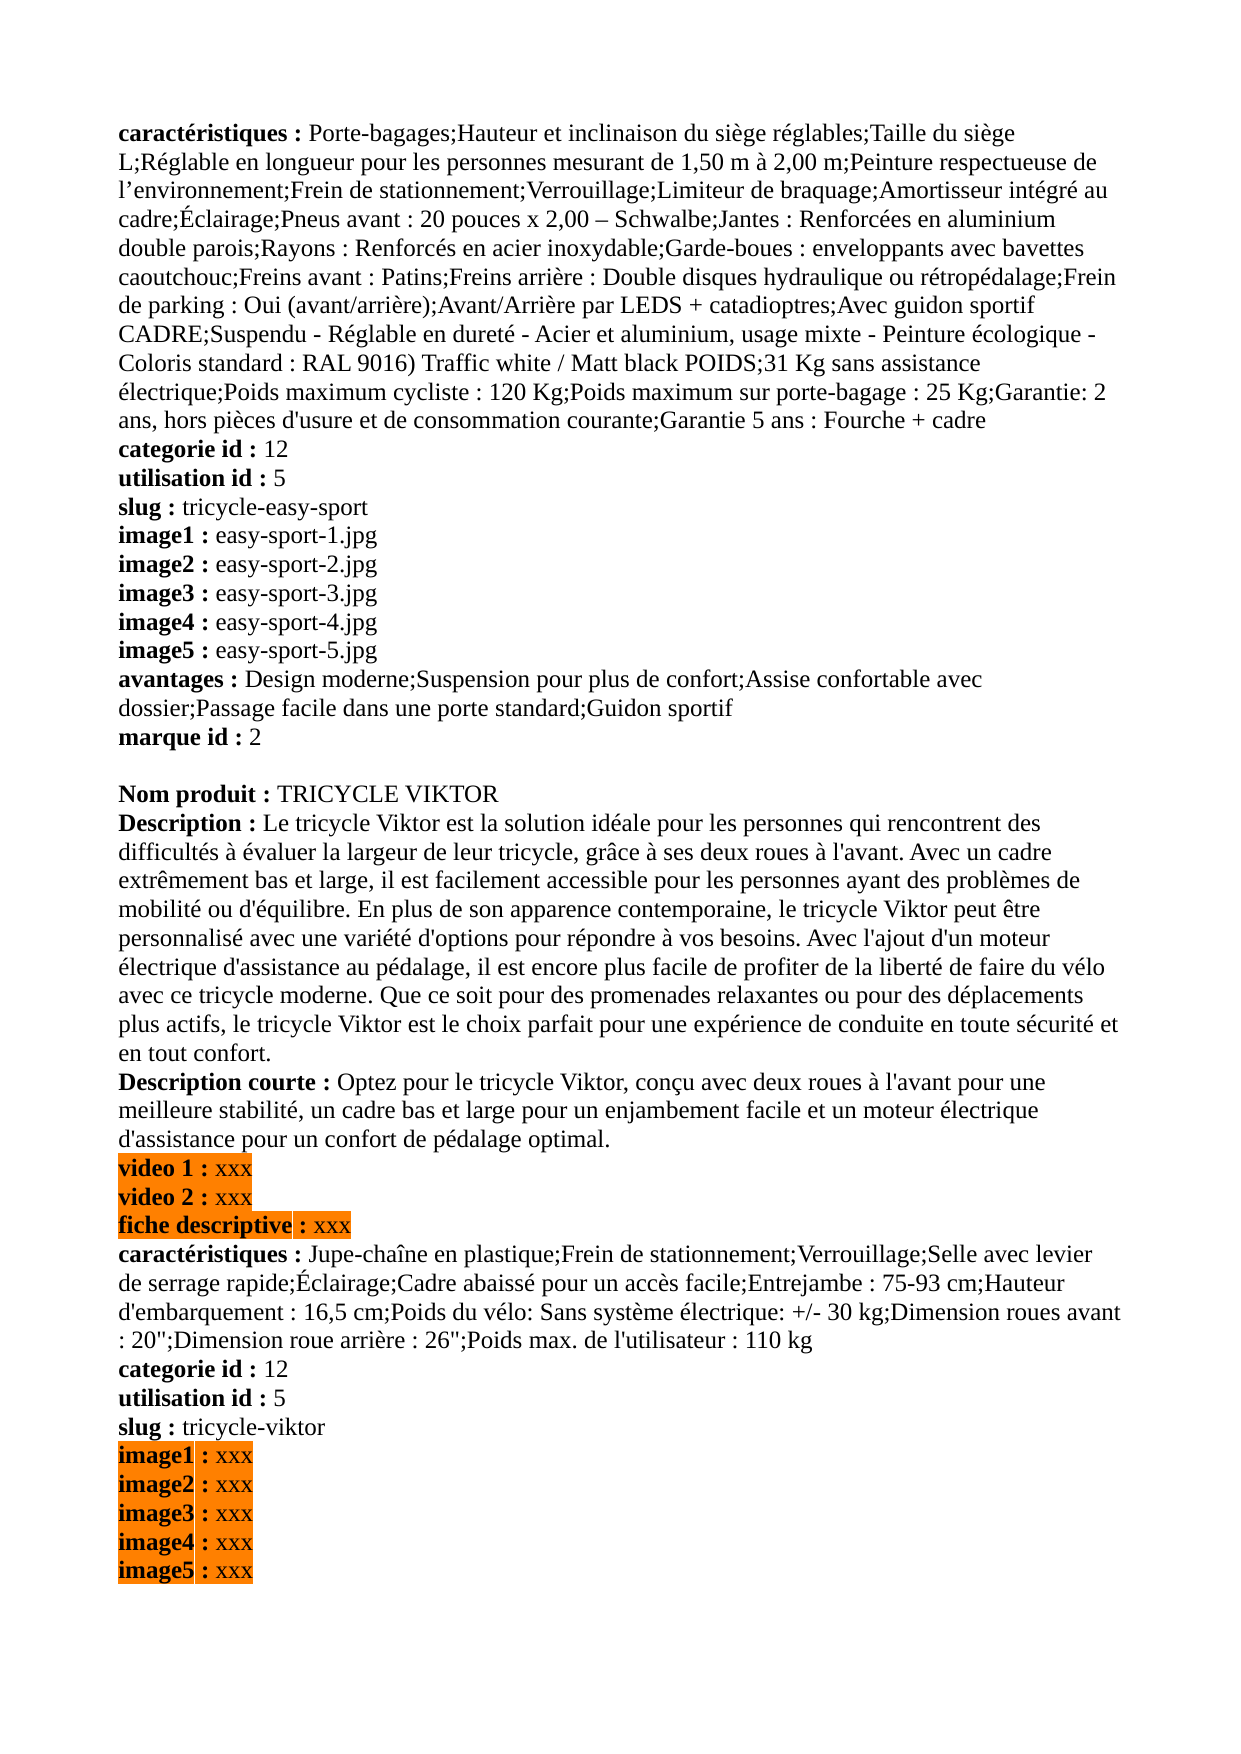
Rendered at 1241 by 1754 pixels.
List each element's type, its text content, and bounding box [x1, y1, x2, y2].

text categorie id : 12 [118, 1354, 1122, 1383]
text caractéristiques : Jupe-chaîne en plastique;Frein de stationnement;Verrouillage;Selle avec levier de serrage rapide;Éclairage;Cadre abaissé pour un accès facile;Entrejambe : 75-93 cm;Hauteur d'embarquement : 16,5 cm;Poids du vélo: Sans système électrique: +/- 30 kg;Dimension roues avant : 20";Dimension roue arrière : 26";Poids max. de l'utilisateur : 110 kg [118, 1239, 1122, 1354]
text Nom produit : TRICYCLE VIKTOR [118, 779, 1122, 808]
text slug : tricycle-viktor [118, 1412, 1122, 1441]
text image3 : xxx [118, 1498, 1122, 1527]
text video 1 : xxx [118, 1153, 1122, 1182]
text categorie id : 12 [118, 434, 1122, 463]
text caractéristiques : Porte-bagages;Hauteur et inclinaison du siège réglables;Taille du siège L;Réglable en longueur pour les personnes mesurant de 1,50 m à 2,00 m;Peinture respectueuse de l’environnement;Frein de stationnement;Verrouillage;Limiteur de braquage;Amortisseur intégré au cadre;Éclairage;Pneus avant : 20 pouces x 2,00 – Schwalbe;Jantes : Renforcées en aluminium double parois;Rayons : Renforcés en acier inoxydable;Garde-boues : enveloppants avec bavettes caoutchouc;Freins avant : Patins;Freins arrière : Double disques hydraulique ou rétropédalage;Frein de parking : Oui (avant/arrière);Avant/Arrière par LEDS + catadioptres;Avec guidon sportif CADRE;Suspendu - Réglable en dureté - Acier et aluminium, usage mixte - Peinture écologique - Coloris standard : RAL 9016) Traffic white / Matt black POIDS;31 Kg sans assistance électrique;Poids maximum cycliste : 120 Kg;Poids maximum sur porte-bagage : 25 Kg;Garantie: 2 ans, hors pièces d'usure et de consommation courante;Garantie 5 ans : Fourche + cadre [118, 118, 1122, 434]
text image3 : easy-sport-3.jpg [118, 578, 1122, 607]
text image5 : xxx [118, 1556, 1122, 1584]
text marque id : 2 [118, 722, 1122, 751]
text fiche descriptive : xxx [118, 1211, 1122, 1239]
text slug : tricycle-easy-sport [118, 492, 1122, 521]
text image4 : xxx [118, 1527, 1122, 1556]
text Description : Le tricycle Viktor est la solution idéale pour les personnes qui rencontrent des difficultés à évaluer la largeur de leur tricycle, grâce à ses deux roues à l'avant. Avec un cadre extrêmement bas et large, il est facilement accessible pour les personnes ayant des problèmes de mobilité ou d'équilibre. En plus de son apparence contemporaine, le tricycle Viktor peut être personnalisé avec une variété d'options pour répondre à vos besoins. Avec l'ajout d'un moteur électrique d'assistance au pédalage, il est encore plus facile de profiter de la liberté de faire du vélo avec ce tricycle moderne. Que ce soit pour des promenades relaxantes ou pour des déplacements plus actifs, le tricycle Viktor est le choix parfait pour une expérience de conduite en toute sécurité et en tout confort. [118, 808, 1122, 1067]
text image2 : easy-sport-2.jpg [118, 549, 1122, 578]
text image2 : xxx [118, 1469, 1122, 1498]
text video 2 : xxx [118, 1182, 1122, 1211]
text Description courte : Optez pour le tricycle Viktor, conçu avec deux roues à l'avant pour une meilleure stabilité, un cadre bas et large pour un enjambement facile et un moteur électrique d'assistance pour un confort de pédalage optimal. [118, 1067, 1122, 1153]
text utilisation id : 5 [118, 1383, 1122, 1412]
text avantages : Design moderne;Suspension pour plus de confort;Assise confortable avec dossier;Passage facile dans une porte standard;Guidon sportif [118, 664, 1122, 722]
text image1 : easy-sport-1.jpg [118, 521, 1122, 549]
text utilisation id : 5 [118, 463, 1122, 492]
text image5 : easy-sport-5.jpg [118, 636, 1122, 664]
text image4 : easy-sport-4.jpg [118, 607, 1122, 636]
text image1 : xxx [118, 1441, 1122, 1469]
